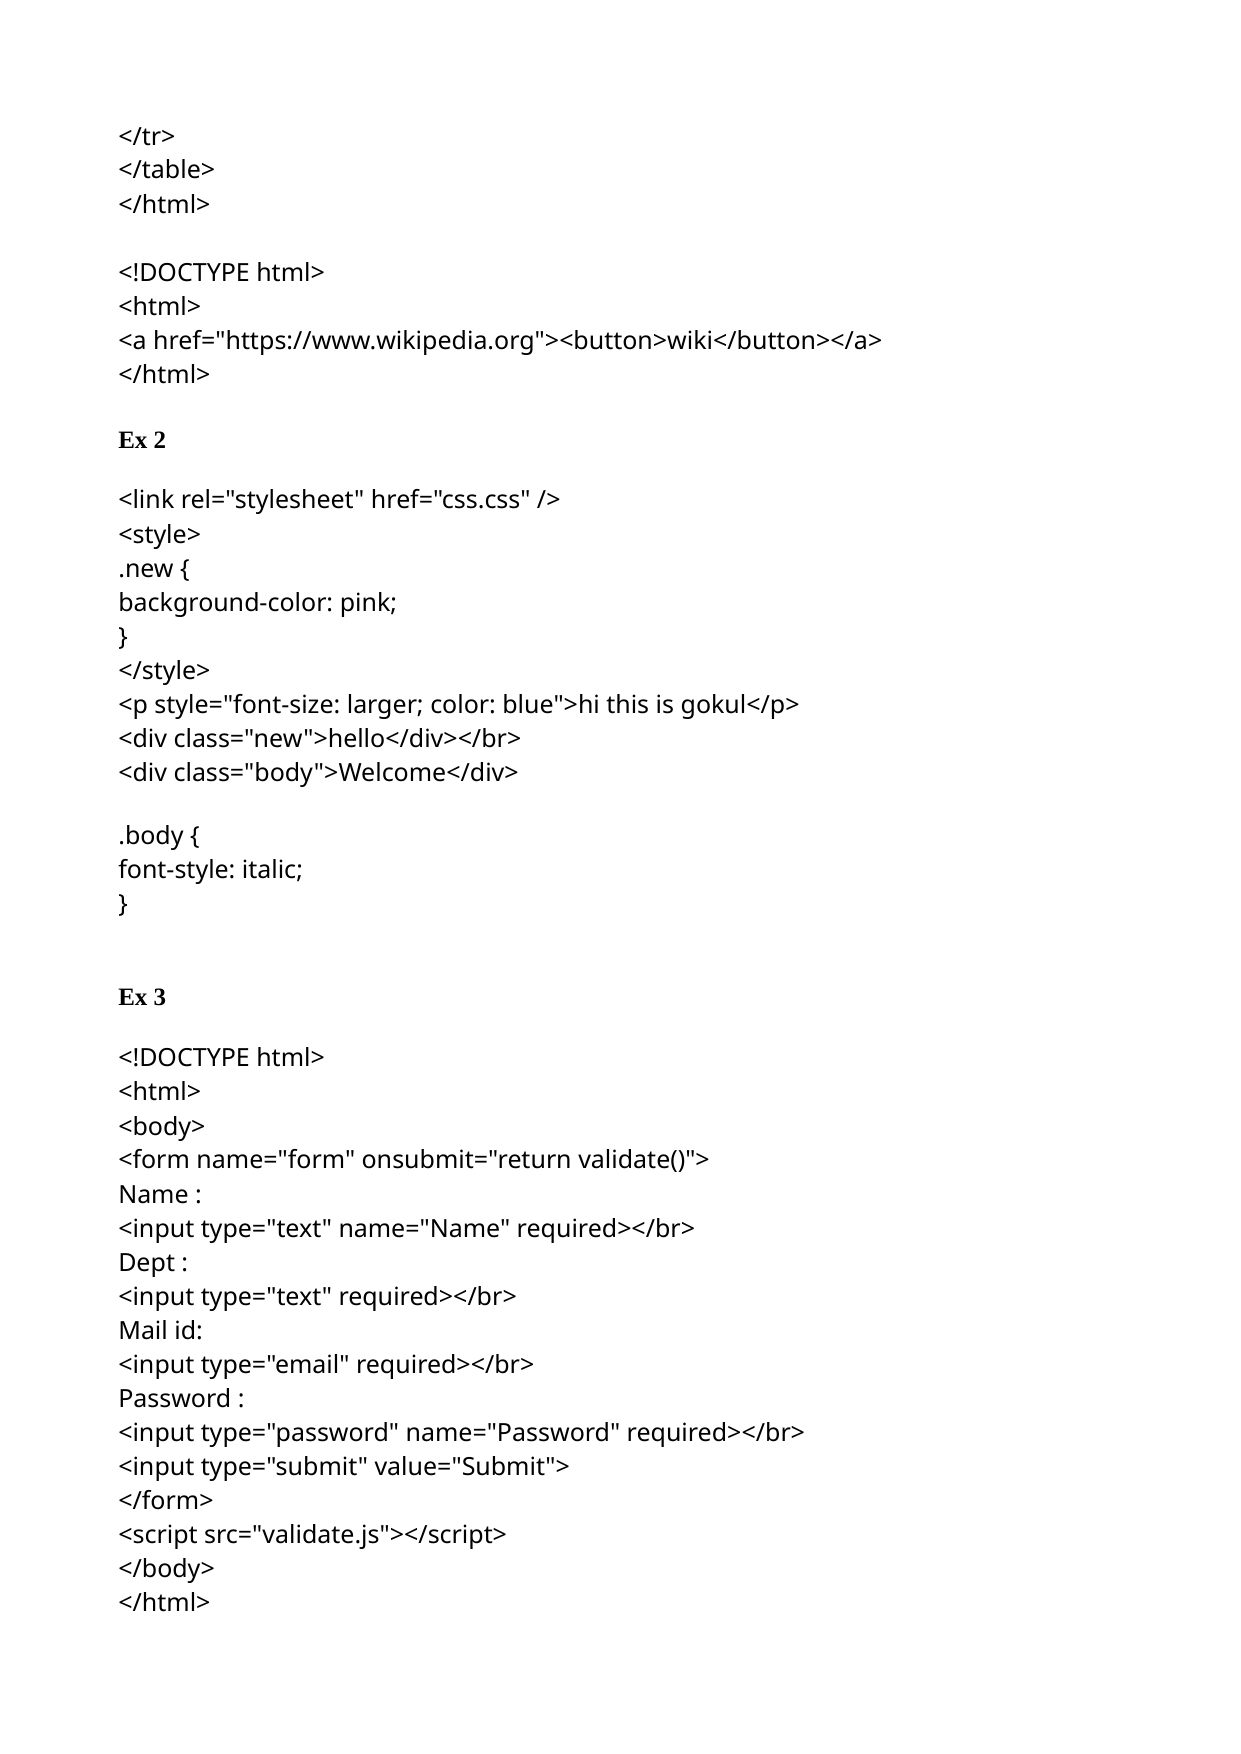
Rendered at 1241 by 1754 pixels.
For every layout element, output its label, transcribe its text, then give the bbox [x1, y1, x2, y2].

text <!DOCTYPE html> [118, 254, 1122, 288]
text <link rel="stylesheet" href="css.css" /> [118, 482, 1122, 516]
text </body> [118, 1551, 1122, 1585]
text Mail id: [118, 1312, 1122, 1347]
text <a href="https://www.wikipedia.org"><button>wiki</button></a> [118, 322, 1122, 357]
text Ex 2 [118, 425, 1122, 453]
text </html> [118, 186, 1122, 220]
text font-style: italic; [118, 852, 1122, 886]
text </style> [118, 652, 1122, 687]
text } [118, 886, 1122, 920]
text Ex 3 [118, 982, 1122, 1011]
text .new { [118, 550, 1122, 584]
text <script src="validate.js"></script> [118, 1517, 1122, 1551]
text <p style="font-size: larger; color: blue">hi this is gokul</p> [118, 687, 1122, 721]
text <body> [118, 1108, 1122, 1142]
text background-color: pink; [118, 584, 1122, 618]
text <!DOCTYPE html> [118, 1040, 1122, 1074]
text <style> [118, 516, 1122, 550]
text <input type="password" name="Password" required></br> [118, 1415, 1122, 1449]
text <input type="text" name="Name" required></br> [118, 1210, 1122, 1244]
text Name : [118, 1176, 1122, 1210]
text } [118, 618, 1122, 652]
text </table> [118, 152, 1122, 186]
text <input type="email" required></br> [118, 1347, 1122, 1381]
text </tr> [118, 118, 1122, 152]
text <div class="body">Welcome</div> [118, 755, 1122, 789]
text <html> [118, 288, 1122, 322]
text <div class="new">hello</div></br> [118, 721, 1122, 755]
text </html> [118, 1585, 1122, 1619]
text <form name="form" onsubmit="return validate()"> [118, 1142, 1122, 1176]
text .body { [118, 817, 1122, 852]
text <input type="text" required></br> [118, 1278, 1122, 1312]
text <html> [118, 1074, 1122, 1108]
text <input type="submit" value="Submit"> [118, 1449, 1122, 1483]
text Password : [118, 1381, 1122, 1415]
text </html> [118, 357, 1122, 391]
text Dept : [118, 1244, 1122, 1278]
text </form> [118, 1483, 1122, 1517]
